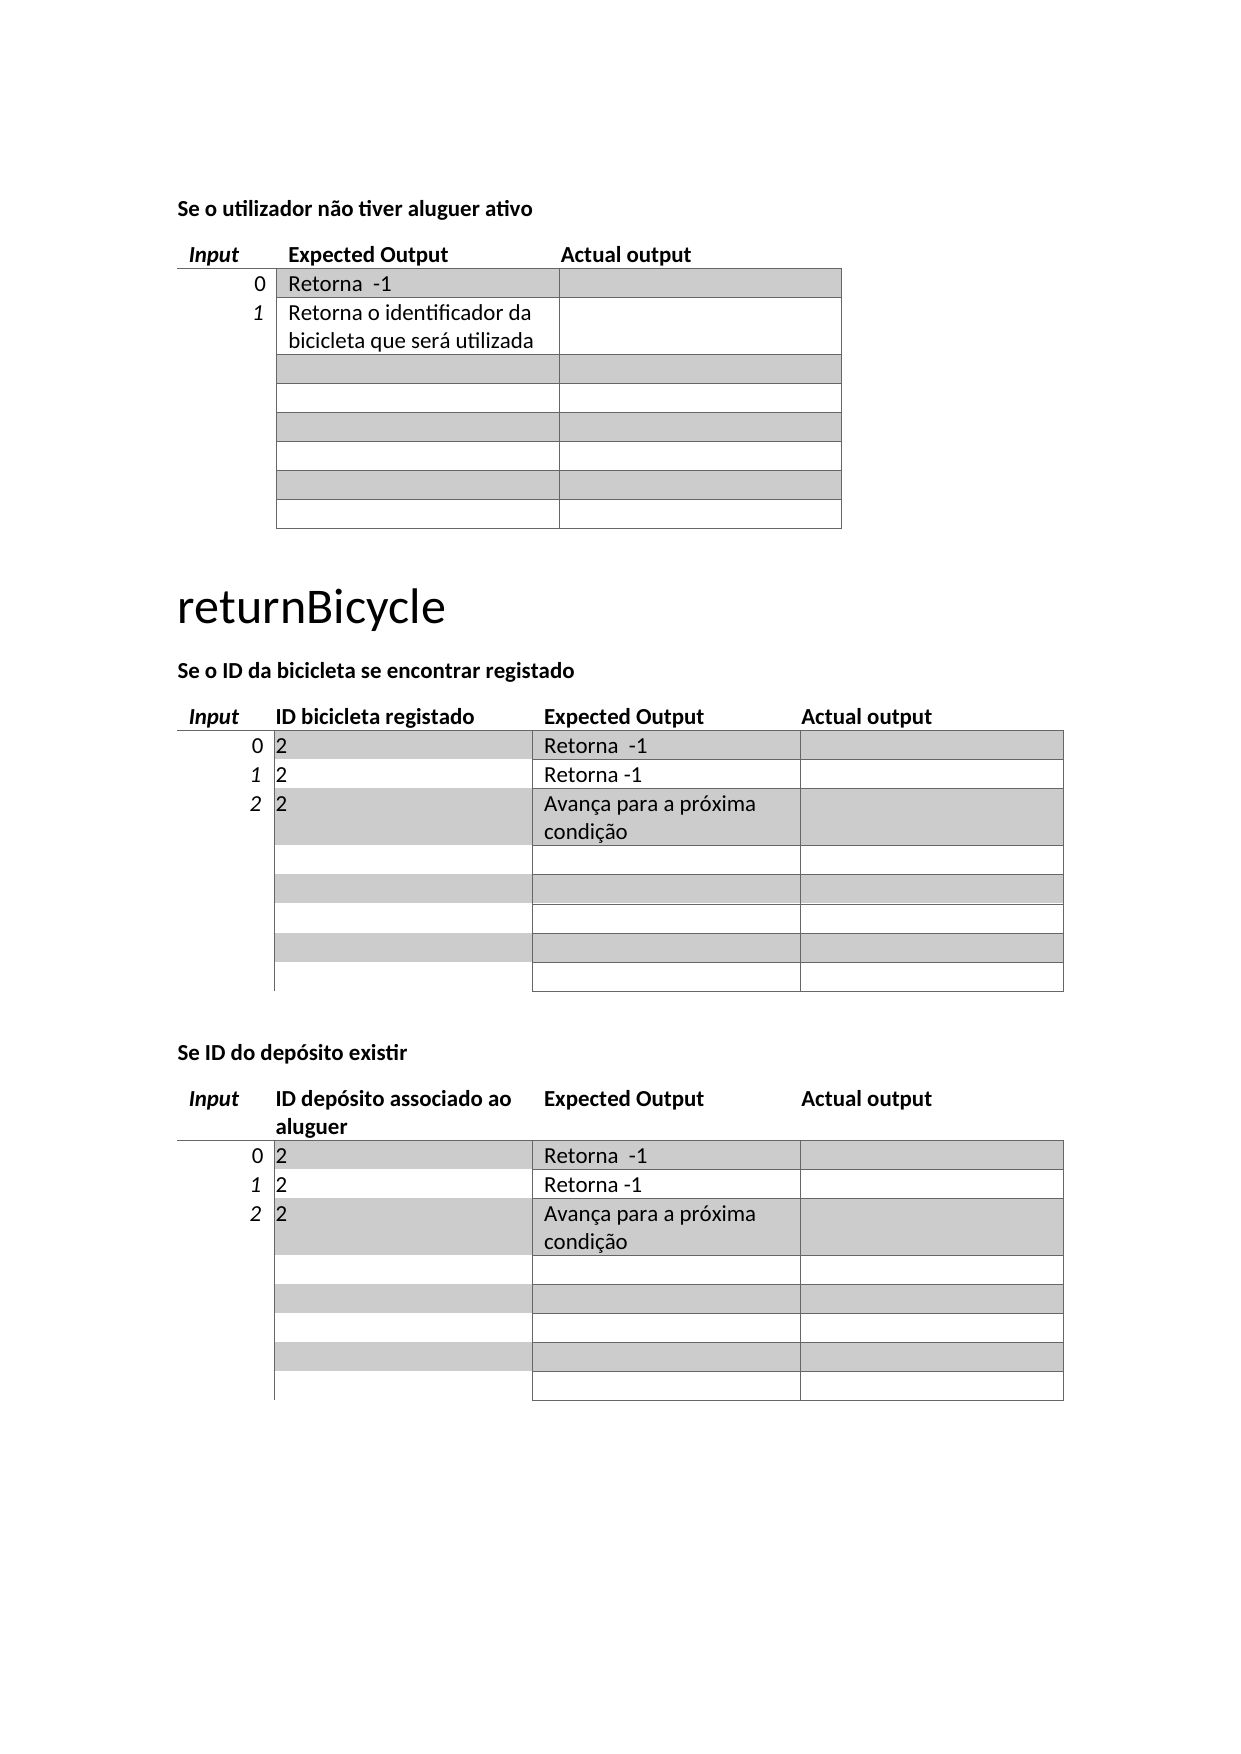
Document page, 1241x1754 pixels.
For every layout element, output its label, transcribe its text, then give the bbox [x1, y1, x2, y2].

table_cell 2 [275, 759, 532, 788]
table_header Actual output [800, 702, 1063, 730]
table_cell 2 [275, 1198, 532, 1255]
table_cell [533, 1372, 800, 1400]
table_cell [177, 874, 274, 903]
table_header Expected Output [533, 702, 800, 730]
table_cell [275, 1342, 532, 1371]
table_header Input [177, 240, 277, 268]
table_cell 0 [177, 269, 276, 297]
table_cell [177, 354, 276, 383]
table_header Actual output [560, 240, 841, 268]
table_cell [801, 905, 1063, 932]
table_cell [801, 760, 1063, 788]
table_cell [177, 845, 274, 874]
table_cell [277, 442, 559, 470]
table_cell [533, 934, 800, 962]
table_cell 1 [177, 1169, 274, 1198]
table_cell [801, 963, 1063, 991]
table_cell Avança para a próxima condição [533, 789, 800, 845]
table_cell [533, 875, 800, 903]
table_cell [801, 1343, 1063, 1371]
table_cell [177, 1342, 274, 1371]
table_cell [177, 933, 274, 962]
table_cell [560, 471, 841, 499]
table_cell [801, 934, 1063, 962]
table_cell [801, 1170, 1063, 1198]
table_cell [801, 875, 1063, 903]
table_cell 2 [177, 788, 274, 845]
table_cell [801, 846, 1063, 874]
table_cell [275, 1284, 532, 1313]
table_cell [275, 845, 532, 874]
table_cell Retorna -1 [533, 760, 800, 788]
table_cell [560, 442, 841, 470]
table_cell [275, 933, 532, 962]
table_cell [177, 1313, 274, 1342]
table_cell [801, 1285, 1063, 1313]
text returnBicycle [177, 575, 1063, 636]
text Se o ID da bicicleta se encontrar registado [177, 656, 1063, 684]
table_cell [801, 1256, 1063, 1284]
table_header Input [177, 702, 274, 730]
table_cell 2 [275, 1141, 532, 1169]
table_cell [801, 1372, 1063, 1400]
table_cell [533, 1285, 800, 1313]
table_cell [177, 1371, 274, 1400]
table_cell [275, 962, 532, 991]
table_cell [560, 413, 841, 441]
table_cell [533, 905, 800, 932]
table_cell [177, 441, 276, 470]
table_cell [177, 904, 274, 932]
table_cell [801, 1141, 1063, 1169]
text Se ID do depósito existir [177, 1038, 1063, 1066]
table_cell [801, 731, 1063, 759]
table_cell [177, 1284, 274, 1313]
table_cell 1 [177, 297, 276, 354]
table_cell [533, 1343, 800, 1371]
table_cell [177, 499, 276, 528]
table_cell [277, 413, 559, 441]
text Se o utilizador não tiver aluguer ativo [177, 194, 1063, 222]
table_cell [177, 470, 276, 499]
table_cell Retorna o identificador da bicicleta que será utilizada [277, 298, 559, 354]
table_cell [277, 355, 559, 383]
table_cell [275, 1313, 532, 1342]
table_cell Retorna -1 [533, 1141, 800, 1169]
table_cell [275, 904, 532, 932]
table_cell [533, 963, 800, 991]
table_cell [275, 874, 532, 903]
table_cell [560, 384, 841, 412]
table_cell [275, 1255, 532, 1284]
table_header Actual output [800, 1084, 1063, 1140]
table_header ID bicicleta registado [274, 702, 533, 730]
table_cell [560, 355, 841, 383]
table_cell [560, 269, 841, 297]
table_cell [533, 1314, 800, 1342]
table_cell [277, 384, 559, 412]
table_cell 0 [177, 731, 274, 759]
table_cell Avança para a próxima condição [533, 1199, 800, 1255]
table_cell 1 [177, 759, 274, 788]
table_header ID depósito associado ao aluguer [274, 1084, 533, 1140]
table_cell 2 [275, 788, 532, 845]
table_cell 2 [275, 1169, 532, 1198]
table_cell [801, 789, 1063, 845]
table_cell [177, 962, 274, 991]
table_header Expected Output [277, 240, 559, 268]
table_cell [560, 500, 841, 528]
table_cell [177, 383, 276, 412]
table_cell [177, 1255, 274, 1284]
table_cell 0 [177, 1141, 274, 1169]
table_cell [560, 298, 841, 354]
table_cell [275, 1371, 532, 1400]
table_cell [533, 1256, 800, 1284]
table_cell 2 [177, 1198, 274, 1255]
table_cell [277, 471, 559, 499]
table_header Expected Output [533, 1084, 800, 1140]
table_cell Retorna -1 [533, 1170, 800, 1198]
table_cell [177, 412, 276, 441]
table_cell 2 [275, 731, 532, 759]
table_header Input [177, 1084, 274, 1140]
table_cell [801, 1199, 1063, 1255]
table_cell [801, 1314, 1063, 1342]
table_cell Retorna -1 [533, 731, 800, 759]
table_cell Retorna -1 [277, 269, 559, 297]
table_cell [277, 500, 559, 528]
table_cell [533, 846, 800, 874]
